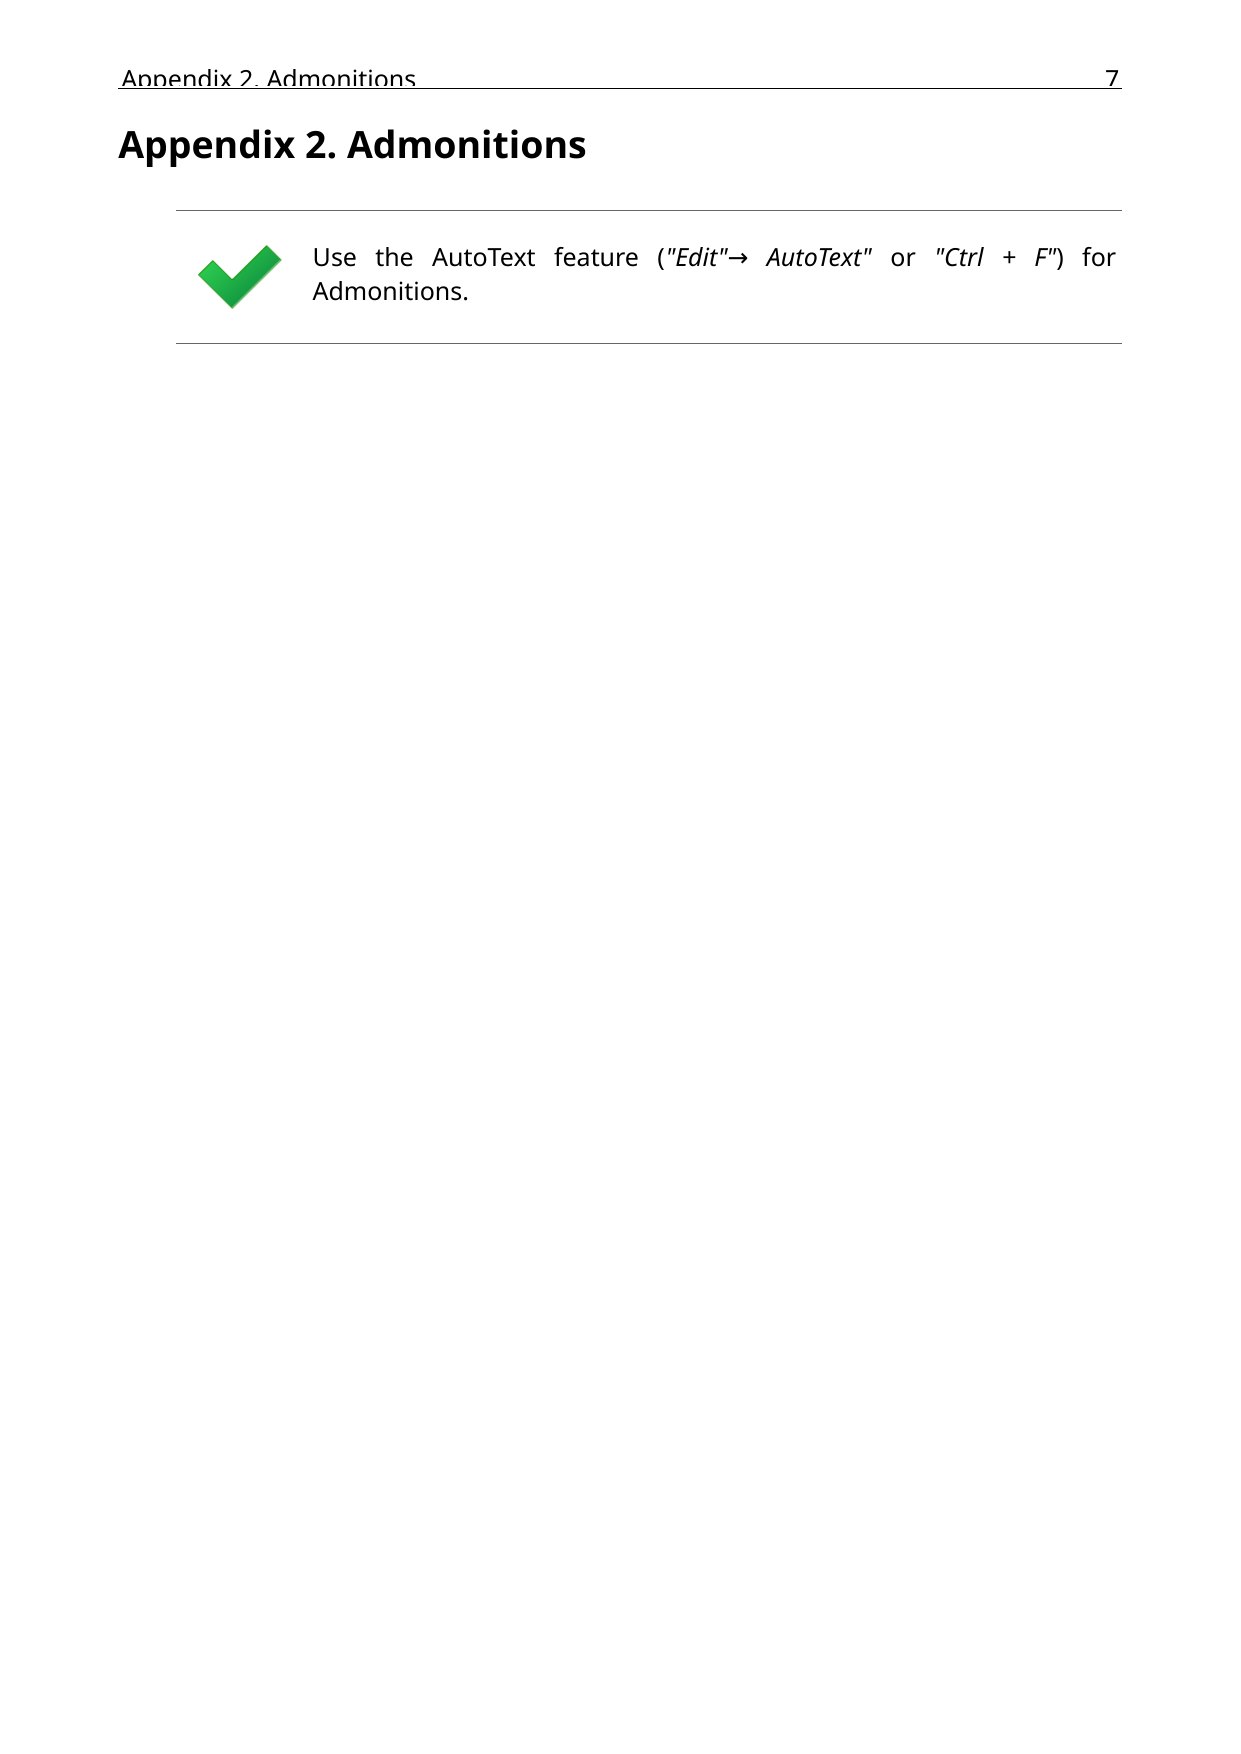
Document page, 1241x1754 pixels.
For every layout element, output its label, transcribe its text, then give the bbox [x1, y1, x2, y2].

table_header [176, 211, 301, 342]
table_header Use the AutoText feature ("Edit"→ AutoText" or "Ctrl + F") for Admonitions. [301, 211, 1122, 342]
picture [181, 217, 295, 331]
title Admonitions [118, 118, 1122, 169]
